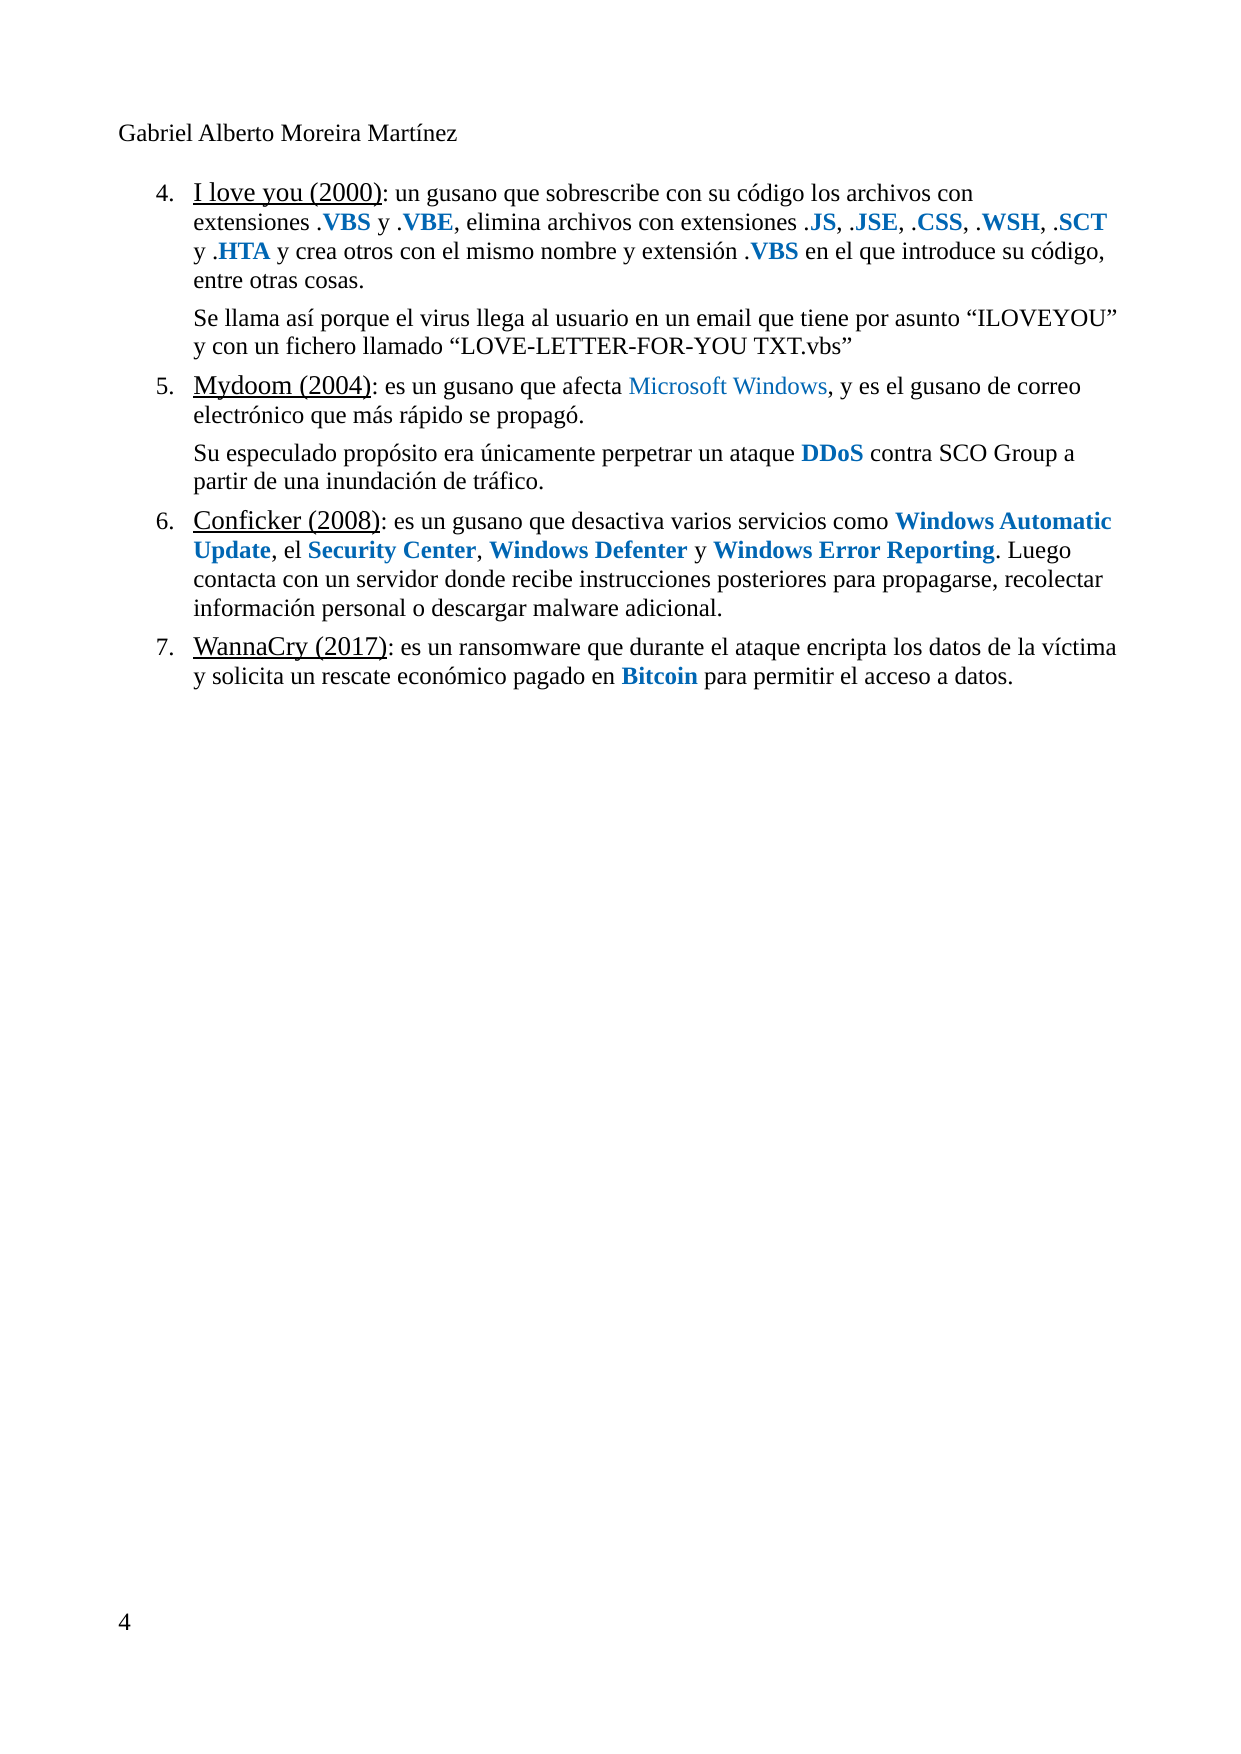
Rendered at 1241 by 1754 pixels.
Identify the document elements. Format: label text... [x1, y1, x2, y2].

list Su especulado propósito era únicamente perpetrar un ataque DDoS contra SCO Group a partir de una inundación de tráfico. [156, 438, 1122, 495]
list Conficker (2008): es un gusano que desactiva varios servicios como Windows Automatic Update, el Security Center, Windows Defenter y Windows Error Reporting. Luego contacta con un servidor donde recibe instrucciones posteriores para propagarse, recolectar información personal o descargar malware adicional. [156, 504, 1122, 621]
list WannaCry (2017): es un ransomware que durante el ataque encripta los datos de la víctima y solicita un rescate económico pagado en Bitcoin para permitir el acceso a datos. [156, 630, 1122, 690]
list Se llama así porque el virus llega al usuario en un email que tiene por asunto “ILOVEYOU” y con un fichero llamado “LOVE-LETTER-FOR-YOU TXT.vbs” [156, 303, 1122, 360]
list I love you (2000): un gusano que sobrescribe con su código los archivos con extensiones .VBS y .VBE, elimina archivos con extensiones .JS, .JSE, .CSS, .WSH, .SCT y .HTA y crea otros con el mismo nombre y extensión .VBS en el que introduce su código, entre otras cosas. [156, 176, 1122, 294]
list Mydoom (2004): es un gusano que afecta Microsoft Windows, y es el gusano de correo electrónico que más rápido se propagó. [156, 369, 1122, 429]
